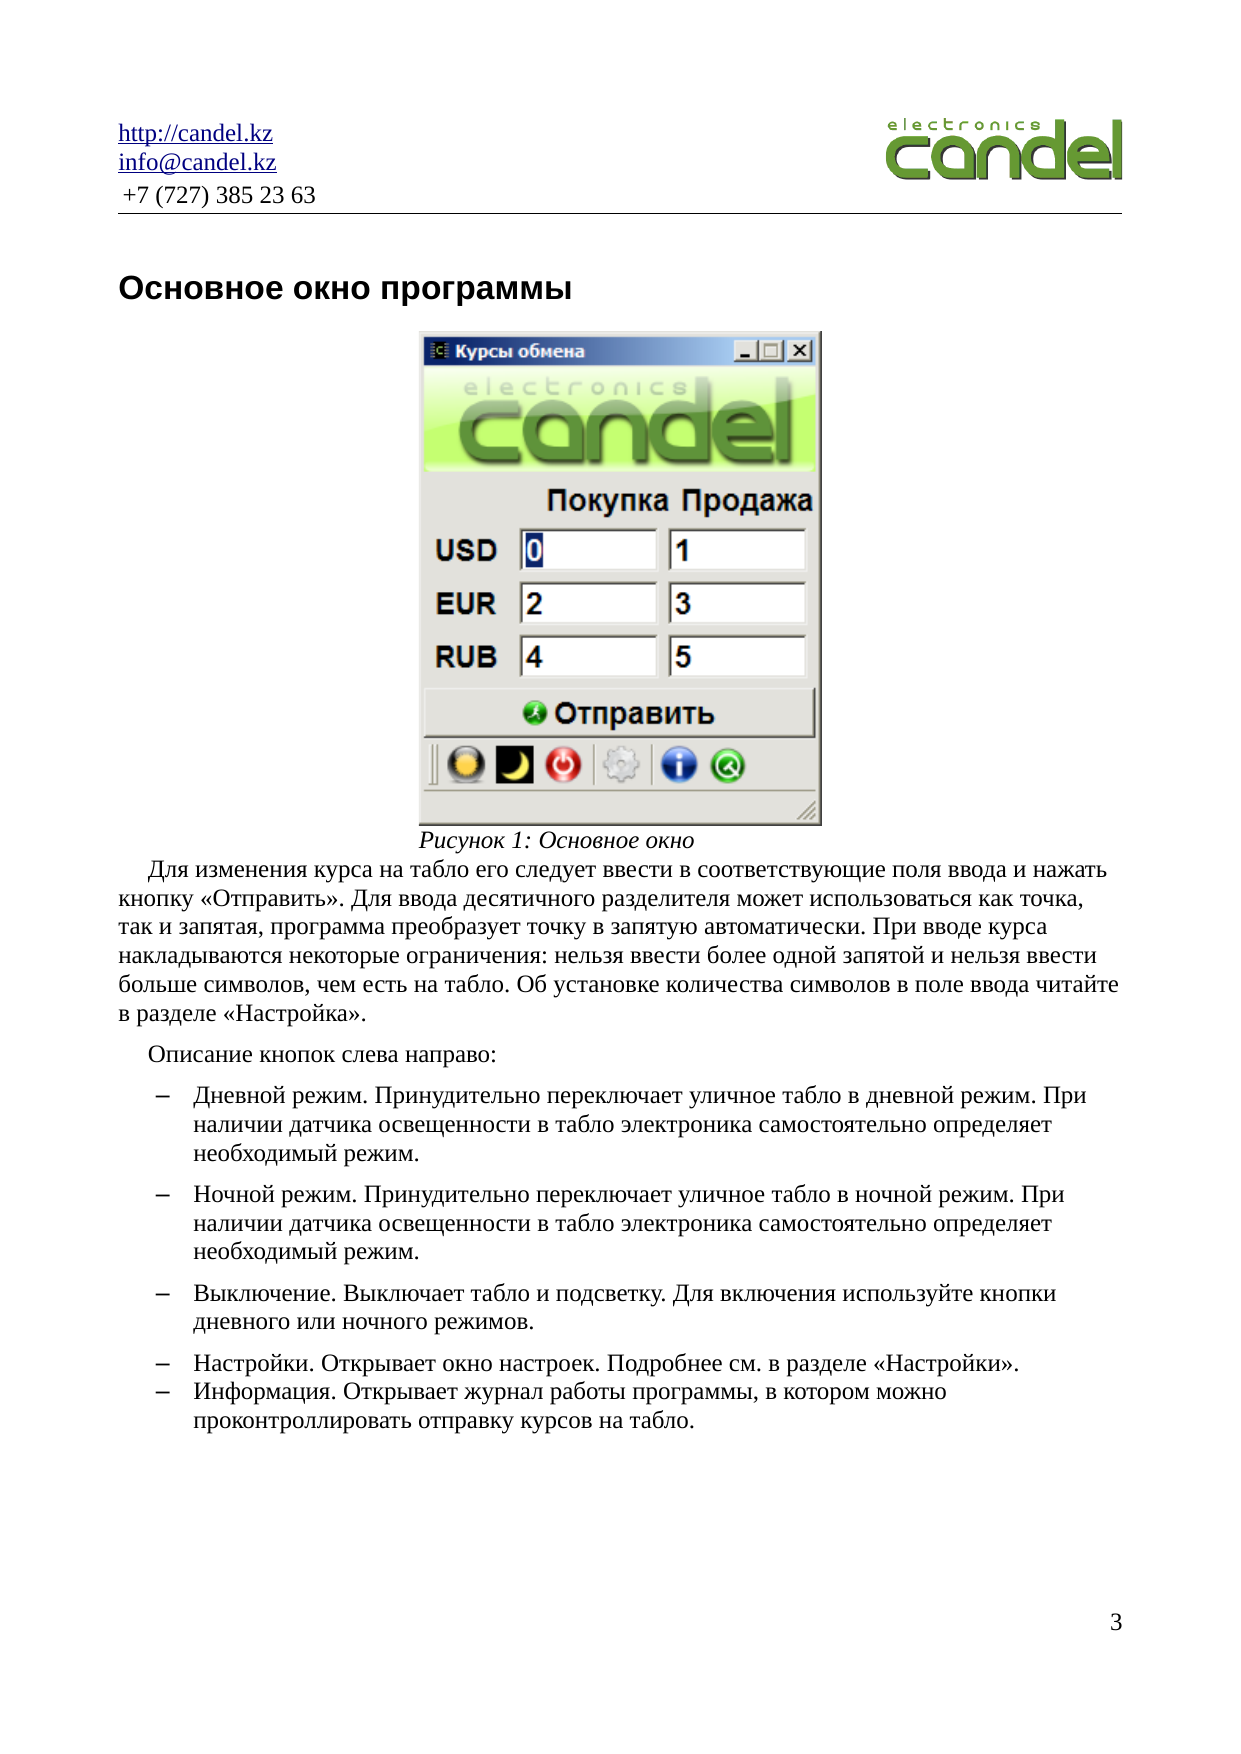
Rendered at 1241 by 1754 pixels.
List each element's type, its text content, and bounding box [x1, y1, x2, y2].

subtitle Основное окно программы [118, 268, 1122, 306]
list Дневной режим. Принудительно переключает уличное табло в дневной режим. При наличии датчика освещенности в табло электроника самостоятельно определяет необходимый режим. [156, 1080, 1122, 1166]
list Настройки. Открывает окно настроек. Подробнее см. в разделе «Настройки». [156, 1348, 1122, 1376]
text Описание кнопок слева направо: [118, 1039, 1122, 1068]
text Рисунок 1: Основное окно [418, 826, 822, 854]
list Ночной режим. Принудительно переключает уличное табло в ночной режим. При наличии датчика освещенности в табло электроника самостоятельно определяет необходимый режим. [156, 1179, 1122, 1265]
text Для изменения курса на табло его следует ввести в соответствующие поля ввода и нажать кнопку «Отправить». Для ввода десятичного разделителя может использоваться как точка, так и запятая, программа преобразует точку в запятую автоматически. При вводе курса накладываются некоторые ограничения: нельзя ввести более одной запятой и нельзя ввести больше символов, чем есть на табло. Об установке количества символов в поле ввода читайте в разделе «Настройка». [118, 319, 1122, 1026]
list Выключение. Выключает табло и подсветку. Для включения используйте кнопки дневного или ночного режимов. [156, 1278, 1122, 1335]
list Информация. Открывает журнал работы программы, в котором можно проконтроллировать отправку курсов на табло. [156, 1376, 1122, 1434]
picture [418, 331, 822, 826]
picture [885, 118, 1123, 180]
